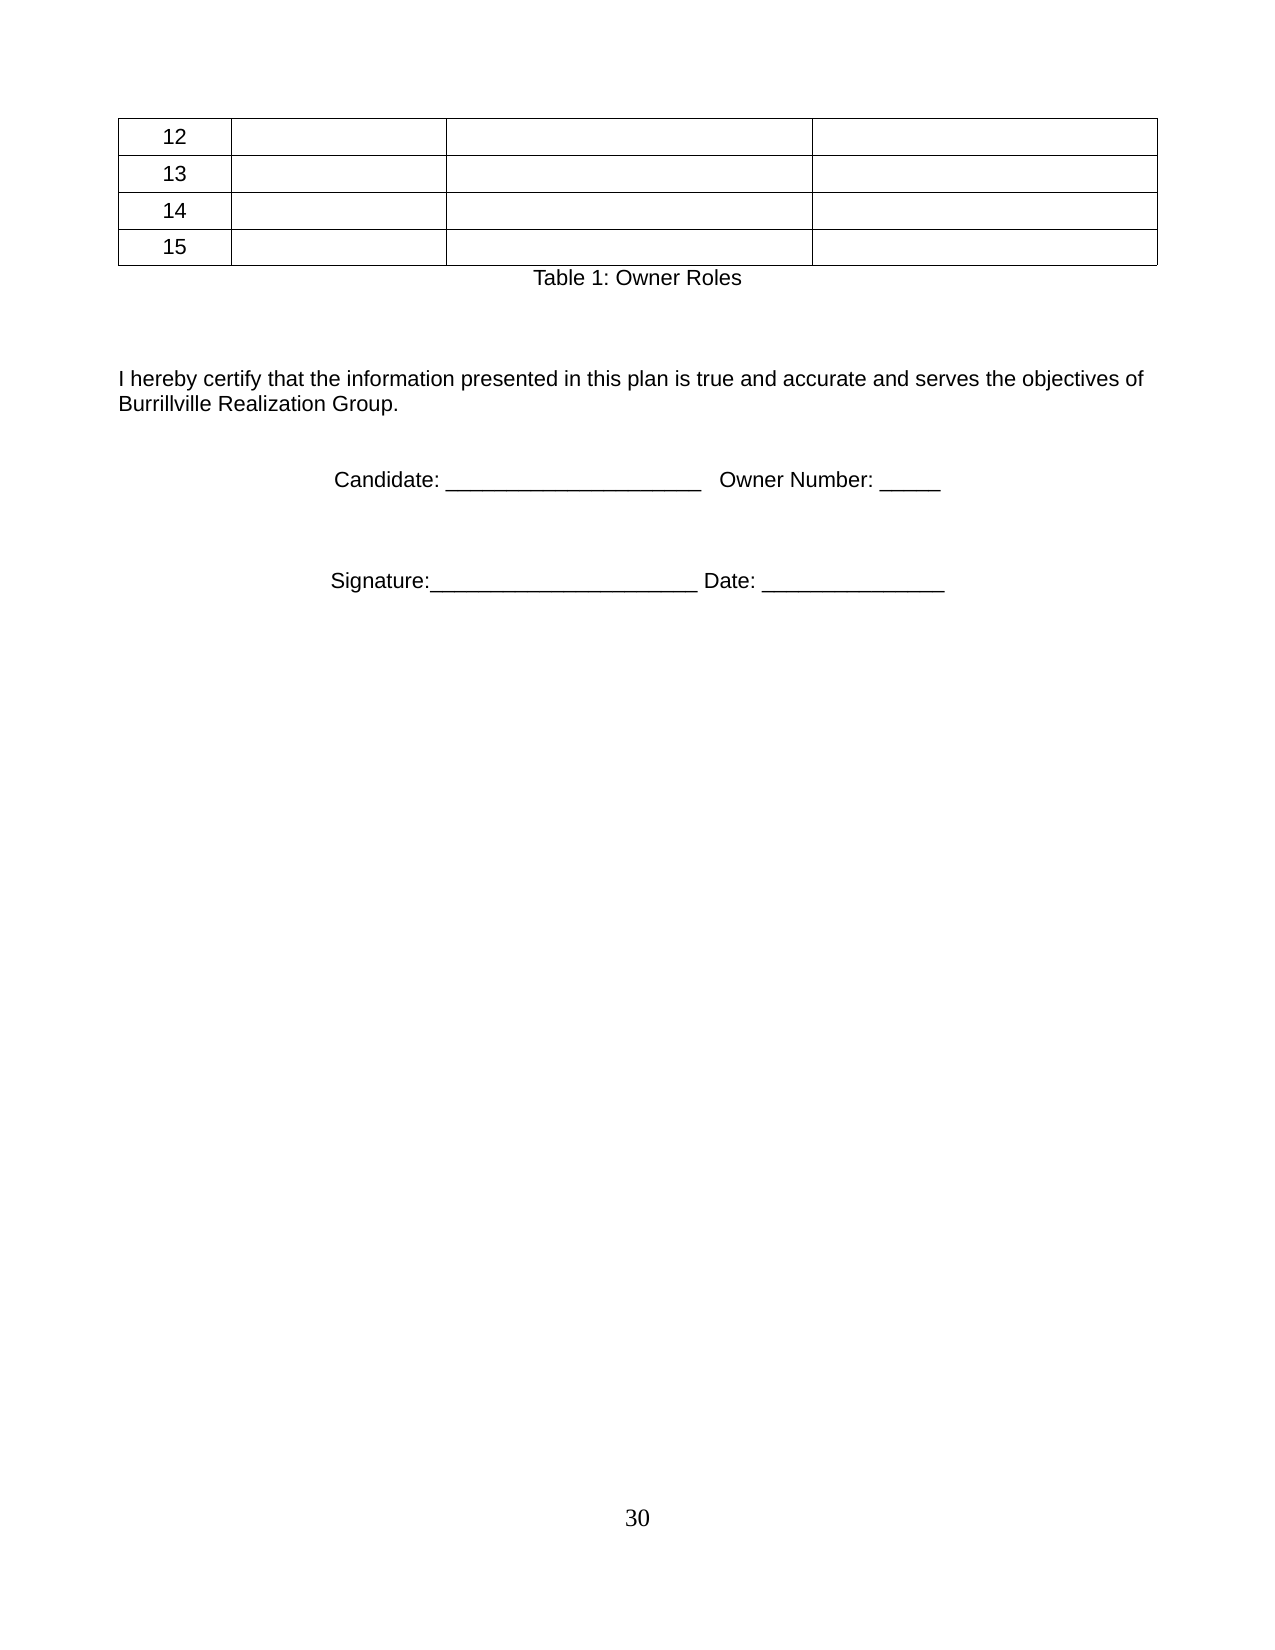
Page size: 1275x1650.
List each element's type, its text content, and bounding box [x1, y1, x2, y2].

text Signature:______________________ Date: _______________ [118, 568, 1157, 593]
table_cell 13 [119, 156, 231, 192]
table_cell [447, 230, 812, 265]
text I hereby certify that the information presented in this plan is true and accurate and serves the objectives of Burrillville Realization Group. [118, 366, 1157, 417]
table_cell [447, 193, 812, 228]
table_cell [813, 193, 1157, 228]
table_cell 15 [119, 230, 231, 265]
text Candidate: _____________________ Owner Number: _____ [118, 467, 1157, 492]
table_cell [232, 193, 446, 228]
table_cell [813, 230, 1157, 265]
table_cell [447, 119, 812, 155]
table_cell [232, 119, 446, 155]
text Table 1: Owner Roles [118, 266, 1157, 291]
table_cell [232, 156, 446, 192]
table_cell 12 [119, 119, 231, 155]
table_cell [813, 119, 1157, 155]
table_cell 14 [119, 193, 231, 228]
table_cell [813, 156, 1157, 192]
table_cell [447, 156, 812, 192]
table_cell [232, 230, 446, 265]
